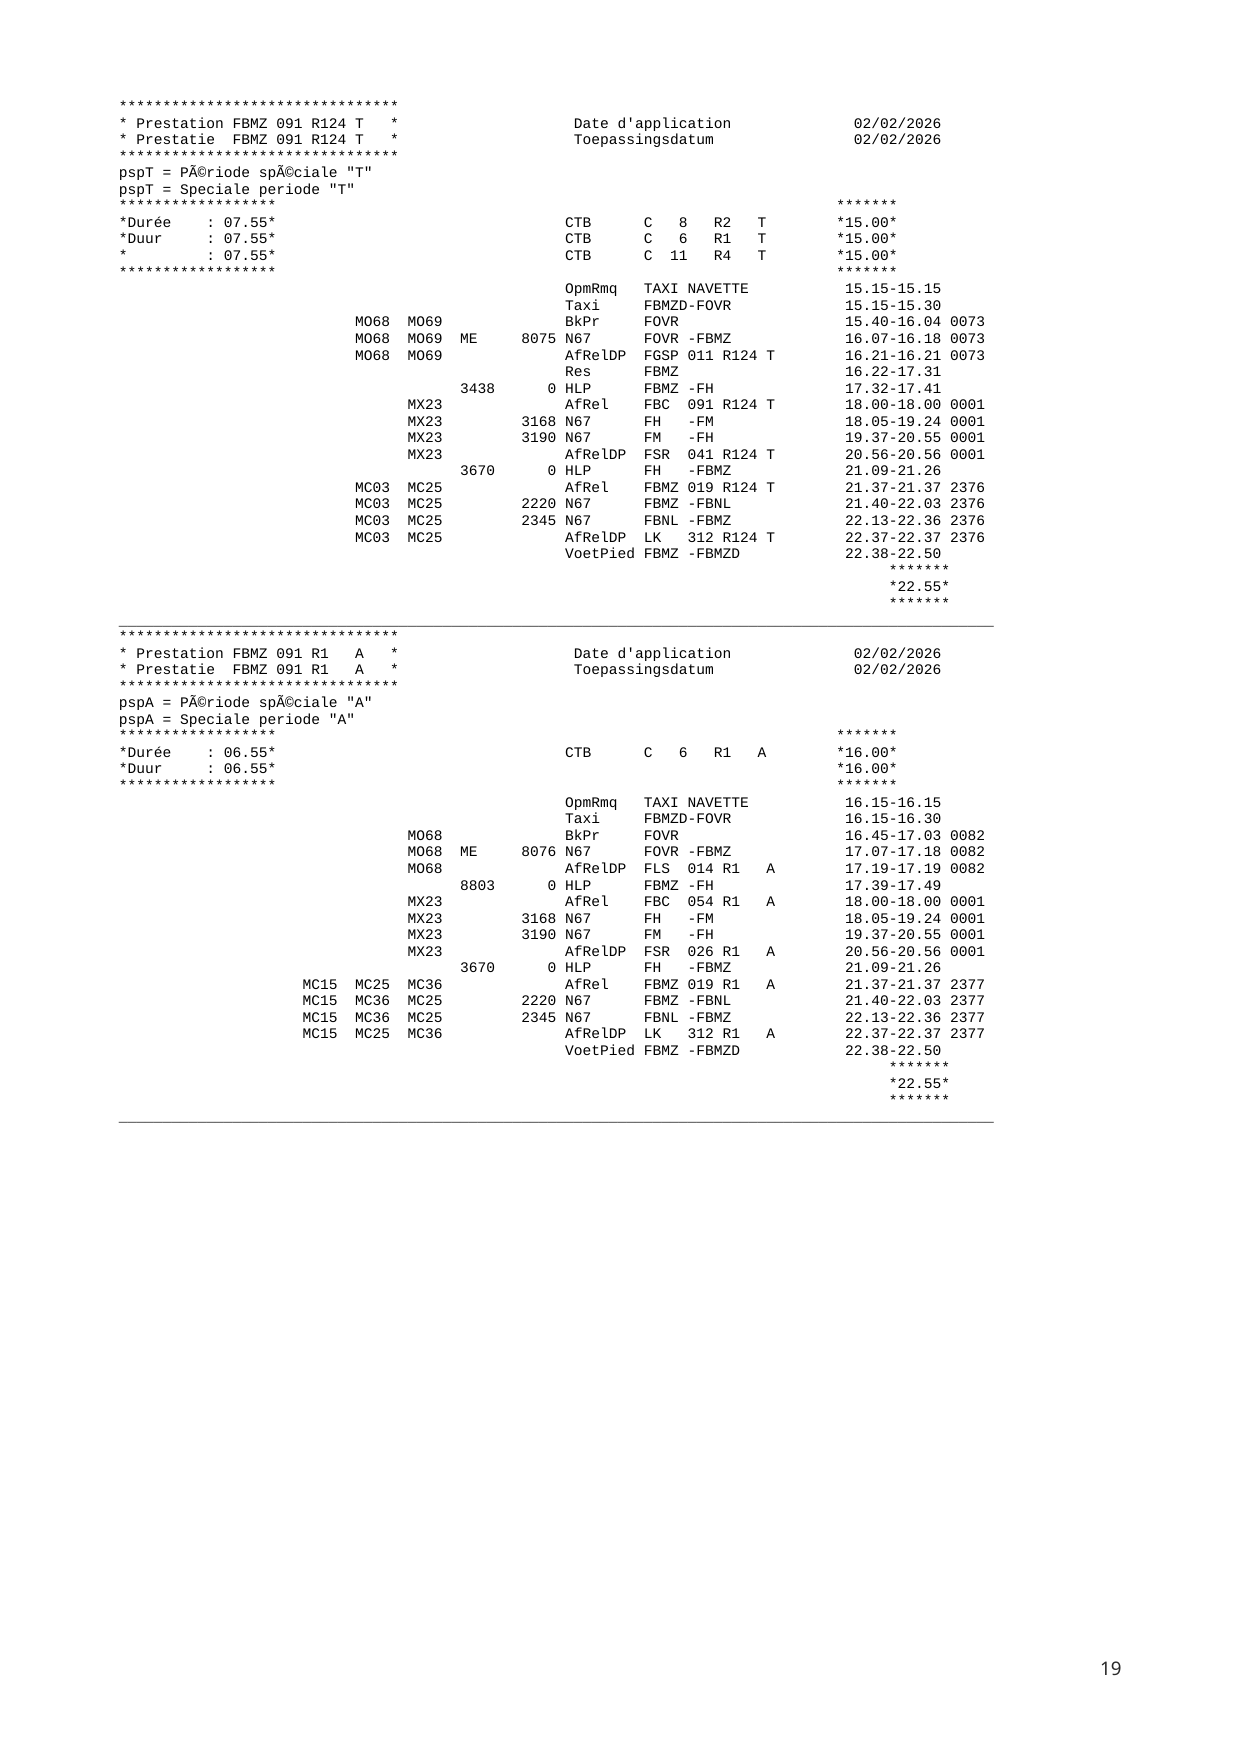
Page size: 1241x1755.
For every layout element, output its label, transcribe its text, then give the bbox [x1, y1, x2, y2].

text ******************************** * Prestation FBMZ 091 R1 A * Date d'application 02/02/2026 * Prestatie FBMZ 091 R1 A * Toepassingsdatum 02/02/2026 ******************************** pspA = PÃ©riode spÃ©ciale "A" pspA = Speciale periode "A" ****************** ******* *Durée : 06.55* CTB C 6 R1 A *16.00* *Duur : 06.55* *16.00* ****************** ******* OpmRmq TAXI NAVETTE 16.15-16.15 Taxi FBMZD-FOVR 16.15-16.30 MO68 BkPr FOVR 16.45-17.03 0082 MO68 ME 8076 N67 FOVR -FBMZ 17.07-17.18 0082 MO68 AfRelDP FLS 014 R1 A 17.19-17.19 0082 8803 0 HLP FBMZ -FH 17.39-17.49 MX23 AfRel FBC 054 R1 A 18.00-18.00 0001 MX23 3168 N67 FH -FM 18.05-19.24 0001 MX23 3190 N67 FM -FH 19.37-20.55 0001 MX23 AfRelDP FSR 026 R1 A 20.56-20.56 0001 3670 0 HLP FH -FBMZ 21.09-21.26 MC15 MC25 MC36 AfRel FBMZ 019 R1 A 21.37-21.37 2377 MC15 MC36 MC25 2220 N67 FBMZ -FBNL 21.40-22.03 2377 MC15 MC36 MC25 2345 N67 FBNL -FBMZ 22.13-22.36 2377 MC15 MC25 MC36 AfRelDP LK 312 R1 A 22.37-22.37 2377 VoetPied FBMZ -FBMZD 22.38-22.50 ******* *22.55* ******* ____________________________________________________________________________________________________ [119, 629, 1122, 1126]
text ******************************** * Prestation FBMZ 091 R124 T * Date d'application 02/02/2026 * Prestatie FBMZ 091 R124 T * Toepassingsdatum 02/02/2026 ******************************** pspT = PÃ©riode spÃ©ciale "T" pspT = Speciale periode "T" ****************** ******* *Durée : 07.55* CTB C 8 R2 T *15.00* *Duur : 07.55* CTB C 6 R1 T *15.00* * : 07.55* CTB C 11 R4 T *15.00* ****************** ******* OpmRmq TAXI NAVETTE 15.15-15.15 Taxi FBMZD-FOVR 15.15-15.30 MO68 MO69 BkPr FOVR 15.40-16.04 0073 MO68 MO69 ME 8075 N67 FOVR -FBMZ 16.07-16.18 0073 MO68 MO69 AfRelDP FGSP 011 R124 T 16.21-16.21 0073 Res FBMZ 16.22-17.31 3438 0 HLP FBMZ -FH 17.32-17.41 MX23 AfRel FBC 091 R124 T 18.00-18.00 0001 MX23 3168 N67 FH -FM 18.05-19.24 0001 MX23 3190 N67 FM -FH 19.37-20.55 0001 MX23 AfRelDP FSR 041 R124 T 20.56-20.56 0001 3670 0 HLP FH -FBMZ 21.09-21.26 MC03 MC25 AfRel FBMZ 019 R124 T 21.37-21.37 2376 MC03 MC25 2220 N67 FBMZ -FBNL 21.40-22.03 2376 MC03 MC25 2345 N67 FBNL -FBMZ 22.13-22.36 2376 MC03 MC25 AfRelDP LK 312 R124 T 22.37-22.37 2376 VoetPied FBMZ -FBMZD 22.38-22.50 ******* *22.55* ******* ____________________________________________________________________________________________________ [119, 99, 1122, 629]
